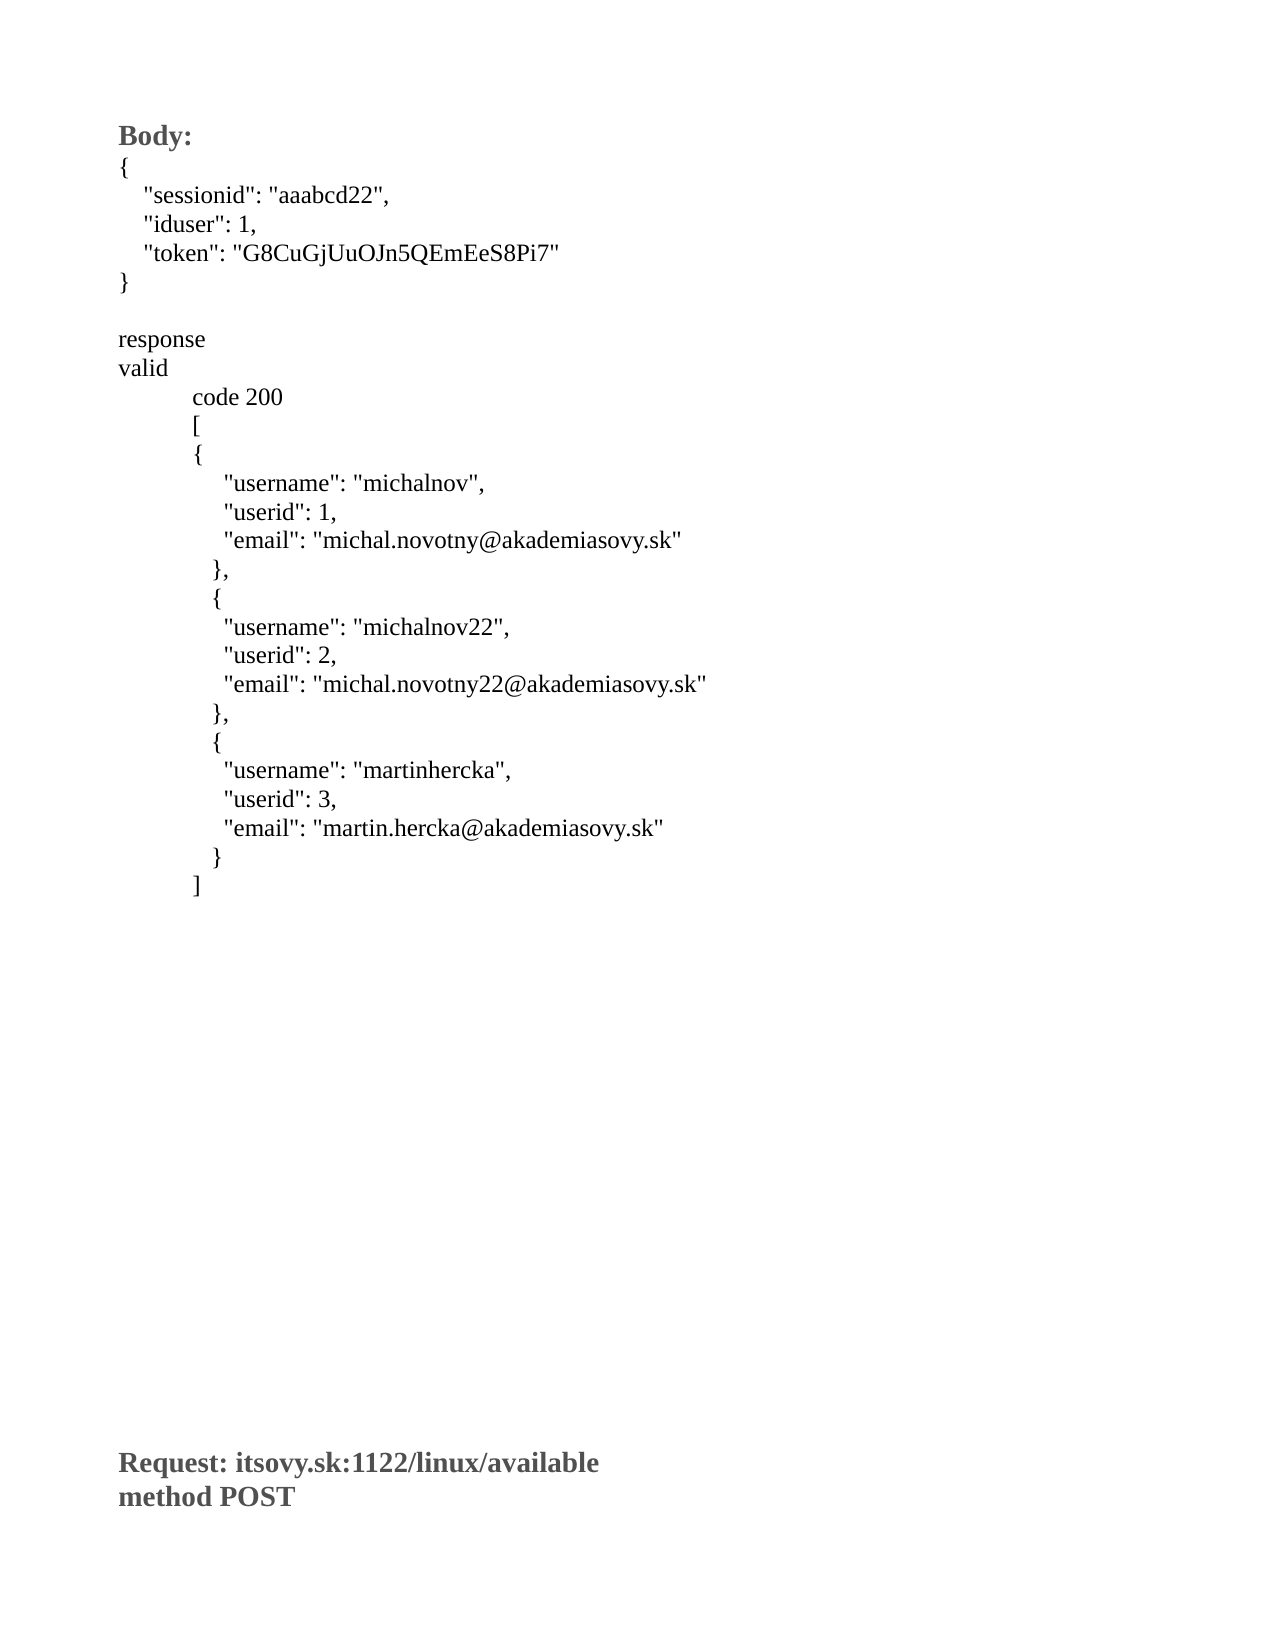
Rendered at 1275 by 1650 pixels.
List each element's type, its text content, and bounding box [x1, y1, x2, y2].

text method POST [118, 1479, 1157, 1512]
text valid [118, 353, 1157, 382]
text [ { "username": "michalnov", "userid": 1, "email": "michal.novotny@akademiasovy.sk" }, { "username": "michalnov22", "userid": 2, "email": "michal.novotny22@akademiasovy.sk" }, { "username": "martinhercka", "userid": 3, "email": "martin.hercka@akademiasovy.sk" } ] [118, 410, 1157, 899]
text { "sessionid": "aaabcd22", "iduser": 1, "token": "G8CuGjUuOJn5QEmEeS8Pi7" } [118, 152, 1157, 295]
text code 200 [118, 382, 1157, 410]
text Body: [118, 118, 1157, 152]
text Request: itsovy.sk:1122/linux/available [118, 1445, 1157, 1479]
text response [118, 324, 1157, 353]
